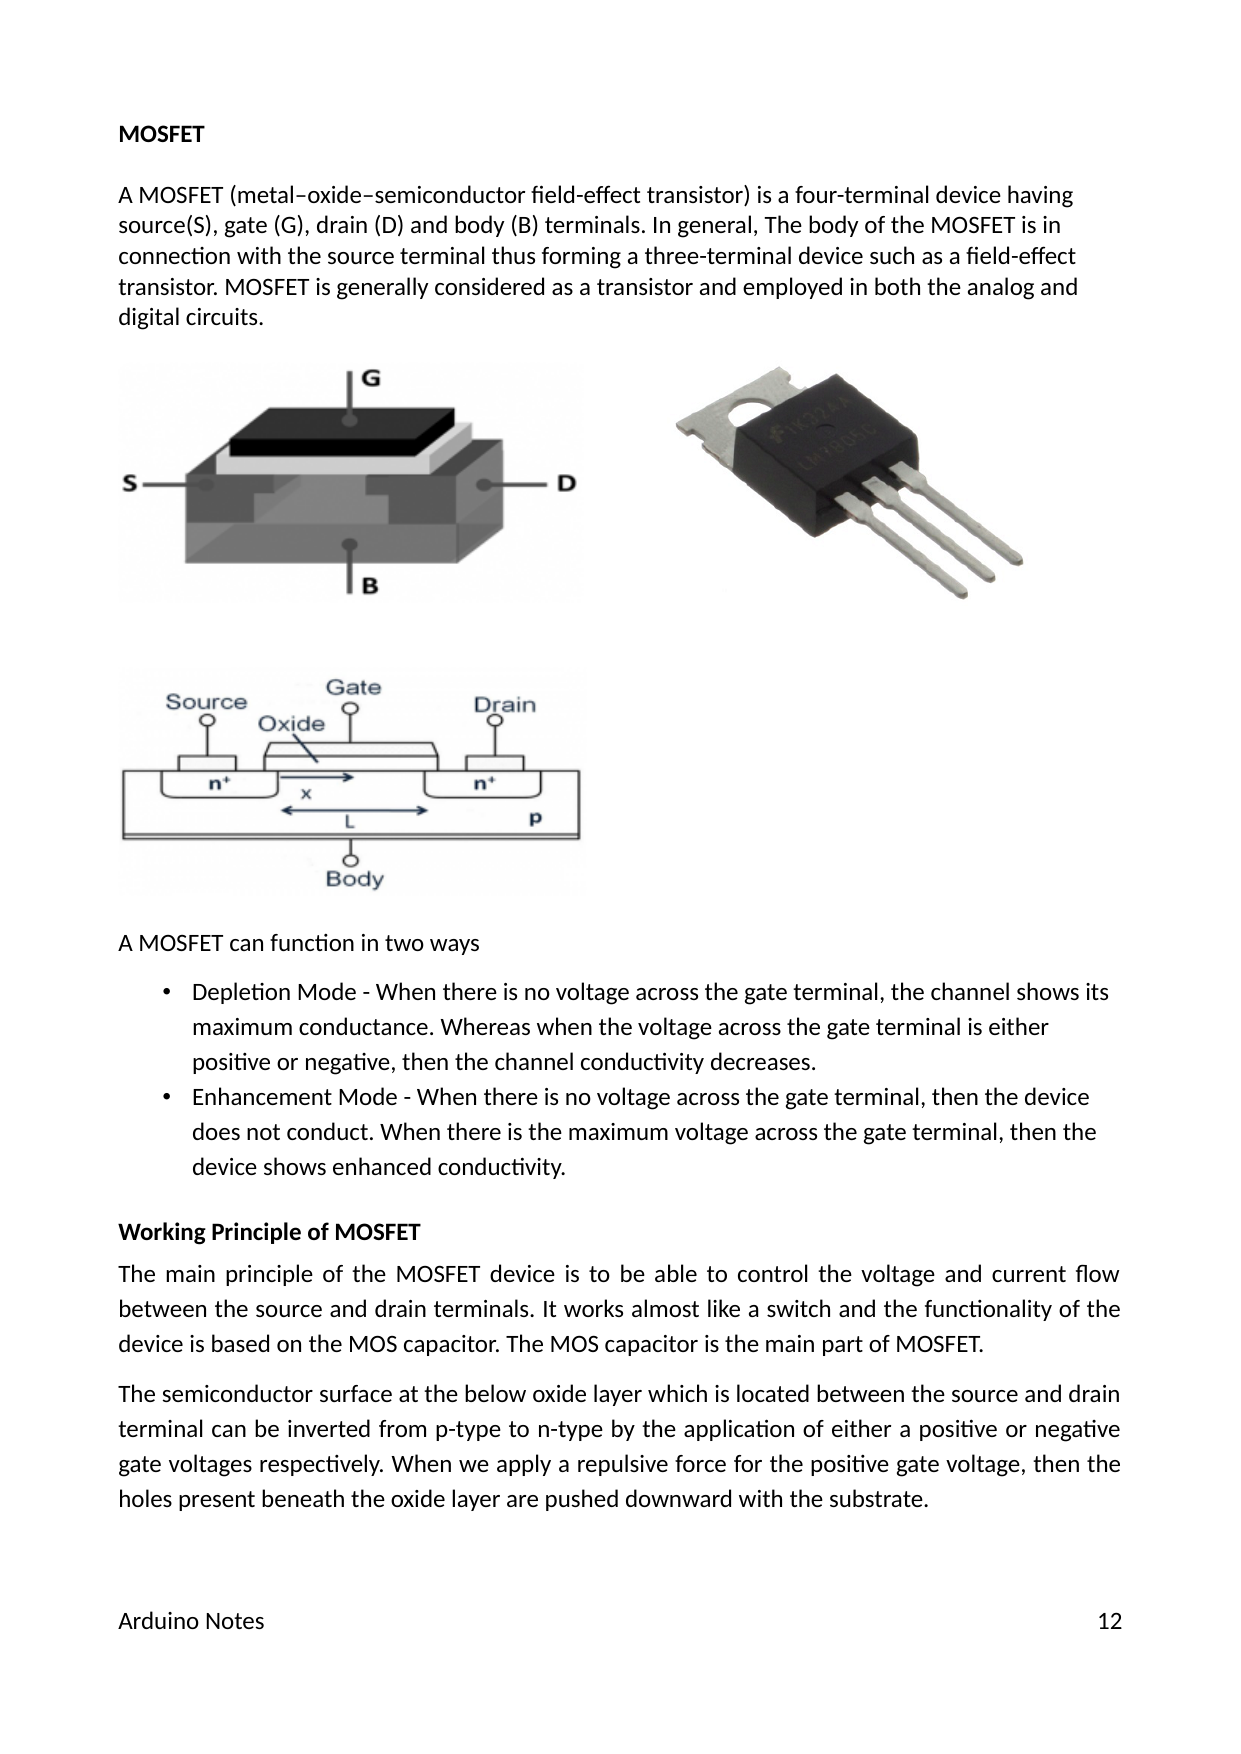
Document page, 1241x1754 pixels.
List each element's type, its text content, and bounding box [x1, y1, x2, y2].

picture [118, 362, 590, 603]
picture [118, 667, 587, 896]
picture [664, 357, 1037, 606]
text The semiconductor surface at the below oxide layer which is located between the source and drain terminal can be inverted from p-type to n-type by the application of either a positive or negative gate voltages respectively. When we apply a repulsive force for the positive gate voltage, then the holes present beneath the oxide layer are pushed downward with the substrate. [118, 1378, 1122, 1514]
subtitle Working Principle of MOSFET [118, 1216, 1122, 1246]
text MOSFET [118, 118, 1122, 149]
text A MOSFET (metal–oxide–semiconductor field-effect transistor) is a four-terminal device having source(S), gate (G), drain (D) and body (B) terminals. In general, The body of the MOSFET is in connection with the source terminal thus forming a three-terminal device such as a field-effect transistor. MOSFET is generally considered as a transistor and employed in both the analog and digital circuits. [118, 179, 1122, 332]
text The main principle of the MOSFET device is to be able to control the voltage and current flow between the source and drain terminals. It works almost like a switch and the functionality of the device is based on the MOS capacitor. The MOS capacitor is the main part of MOSFET. [118, 1259, 1122, 1359]
list Depletion Mode - When there is no voltage across the gate terminal, the channel shows its maximum conductance. Whereas when the voltage across the gate terminal is either positive or negative, then the channel conductivity decreases. [162, 976, 1122, 1077]
text A MOSFET can function in two ways [118, 927, 1122, 957]
list Enhancement Mode - When there is no voltage across the gate terminal, then the device does not conduct. When there is the maximum voltage across the gate terminal, then the device shows enhanced conductivity. [162, 1081, 1122, 1182]
